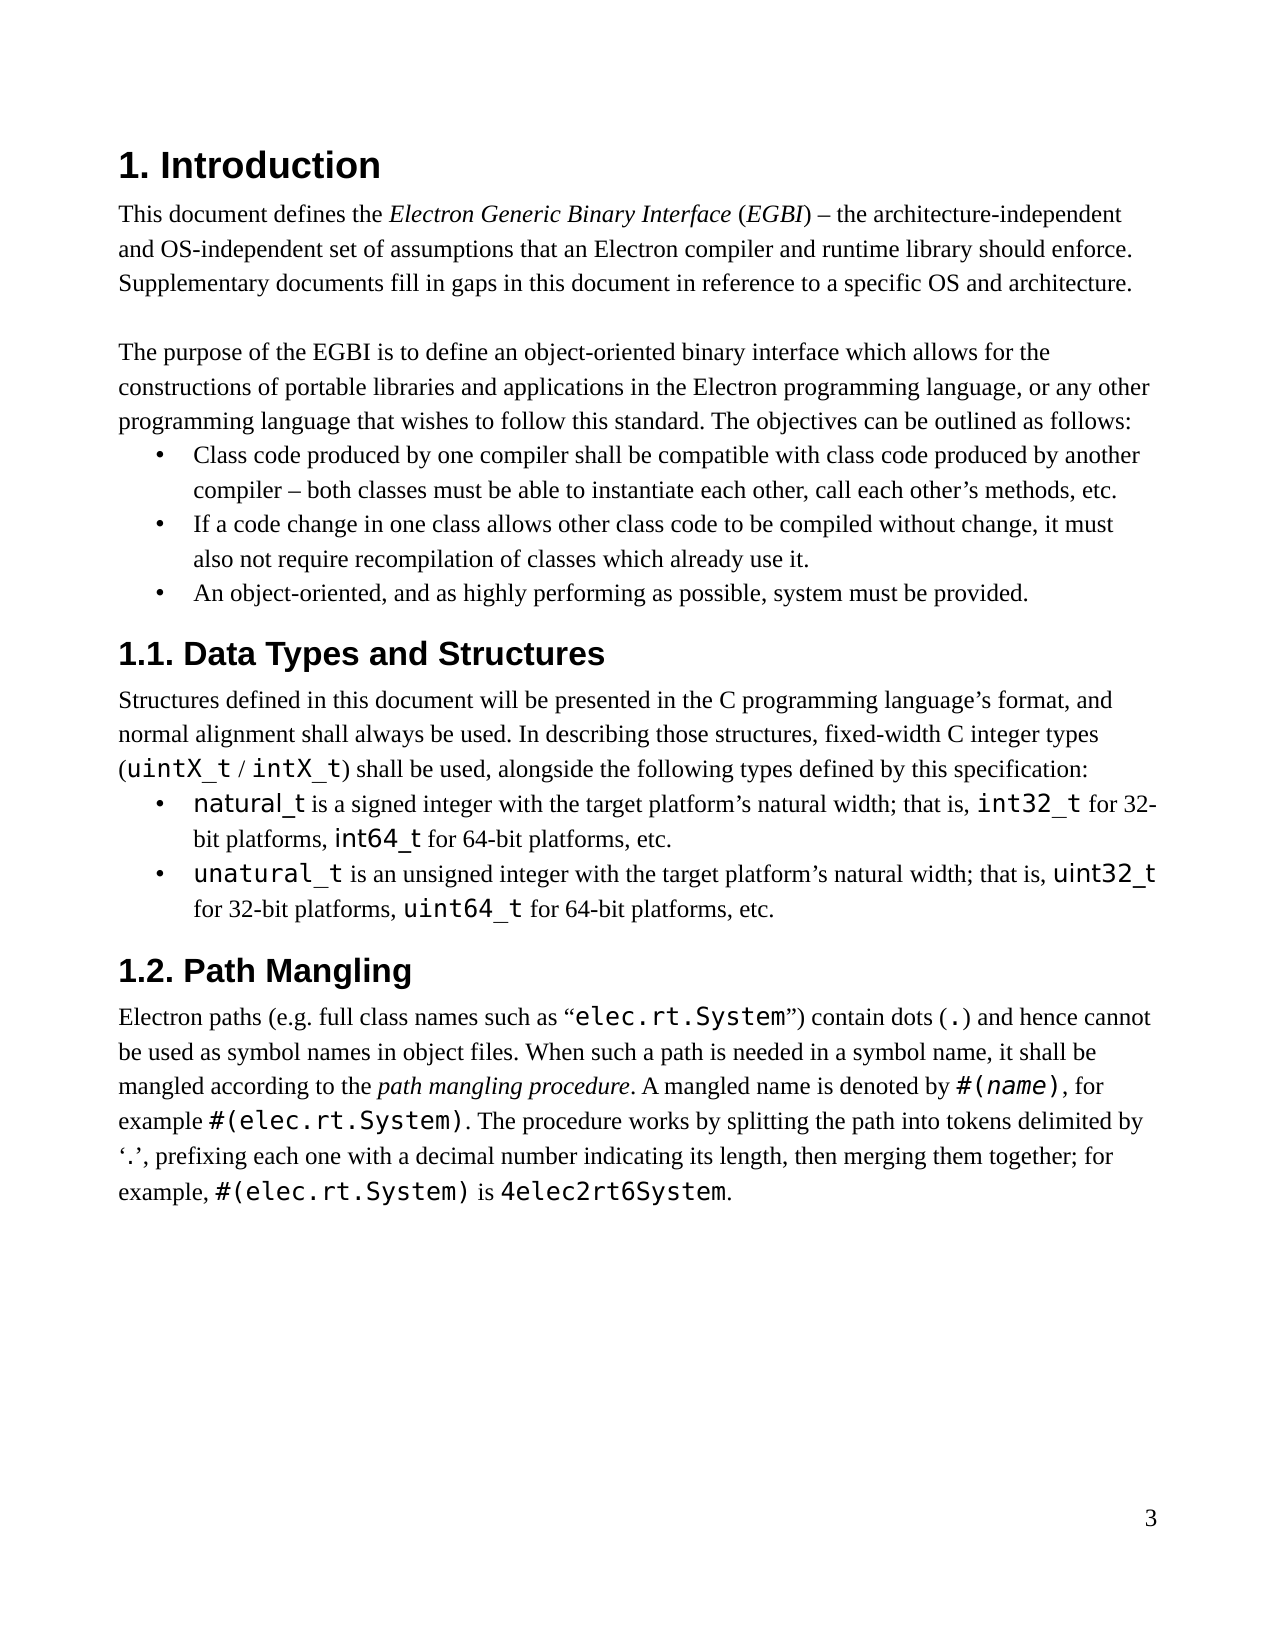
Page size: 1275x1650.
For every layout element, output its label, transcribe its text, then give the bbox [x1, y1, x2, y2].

list An object-oriented, and as highly performing as possible, system must be provided. [156, 578, 1157, 607]
text This document defines the Electron Generic Binary Interface (EGBI) – the architecture-independent and OS-independent set of assumptions that an Electron compiler and runtime library should enforce. Supplementary documents fill in gaps in this document in reference to a specific OS and architecture. [118, 199, 1157, 297]
list unatural_t is an unsigned integer with the target platform’s natural width; that is, uint32_t for 32-bit platforms, uint64_t for 64-bit platforms, etc. [156, 859, 1157, 924]
text The purpose of the EGBI is to define an object-oriented binary interface which allows for the constructions of portable libraries and applications in the Electron programming language, or any other programming language that wishes to follow this standard. The objectives can be outlined as follows: [118, 337, 1157, 435]
list natural_t is a signed integer with the target platform’s natural width; that is, int32_t for 32-bit platforms, int64_t for 64-bit platforms, etc. [156, 789, 1157, 854]
list If a code change in one class allows other class code to be compiled without change, it must also not require recompilation of classes which already use it. [156, 509, 1157, 573]
text Electron paths (e.g. full class names such as “elec.rt.System”) contain dots (.) and hence cannot be used as symbol names in object files. When such a path is needed in a symbol name, it shall be mangled according to the path mangling procedure. A mangled name is denoted by #(name), for example #(elec.rt.System). The procedure works by splitting the path into tokens delimited by ‘.’, prefixing each one with a decimal number indicating its length, then merging them together; for example, #(elec.rt.System) is 4elec2rt6System. [118, 1002, 1157, 1206]
list Class code produced by one compiler shall be compatible with class code produced by another compiler – both classes must be able to instantiate each other, call each other’s methods, etc. [156, 441, 1157, 504]
subtitle 1.1. Data Types and Structures [118, 634, 1157, 672]
subtitle 1. Introduction [118, 143, 1157, 187]
subtitle 1.2. Path Mangling [118, 951, 1157, 989]
text Structures defined in this document will be presented in the C programming language’s format, and normal alignment shall always be used. In describing those structures, fixed-width C integer types (uintX_t / intX_t) shall be used, alongside the following types defined by this specification: [118, 685, 1157, 783]
